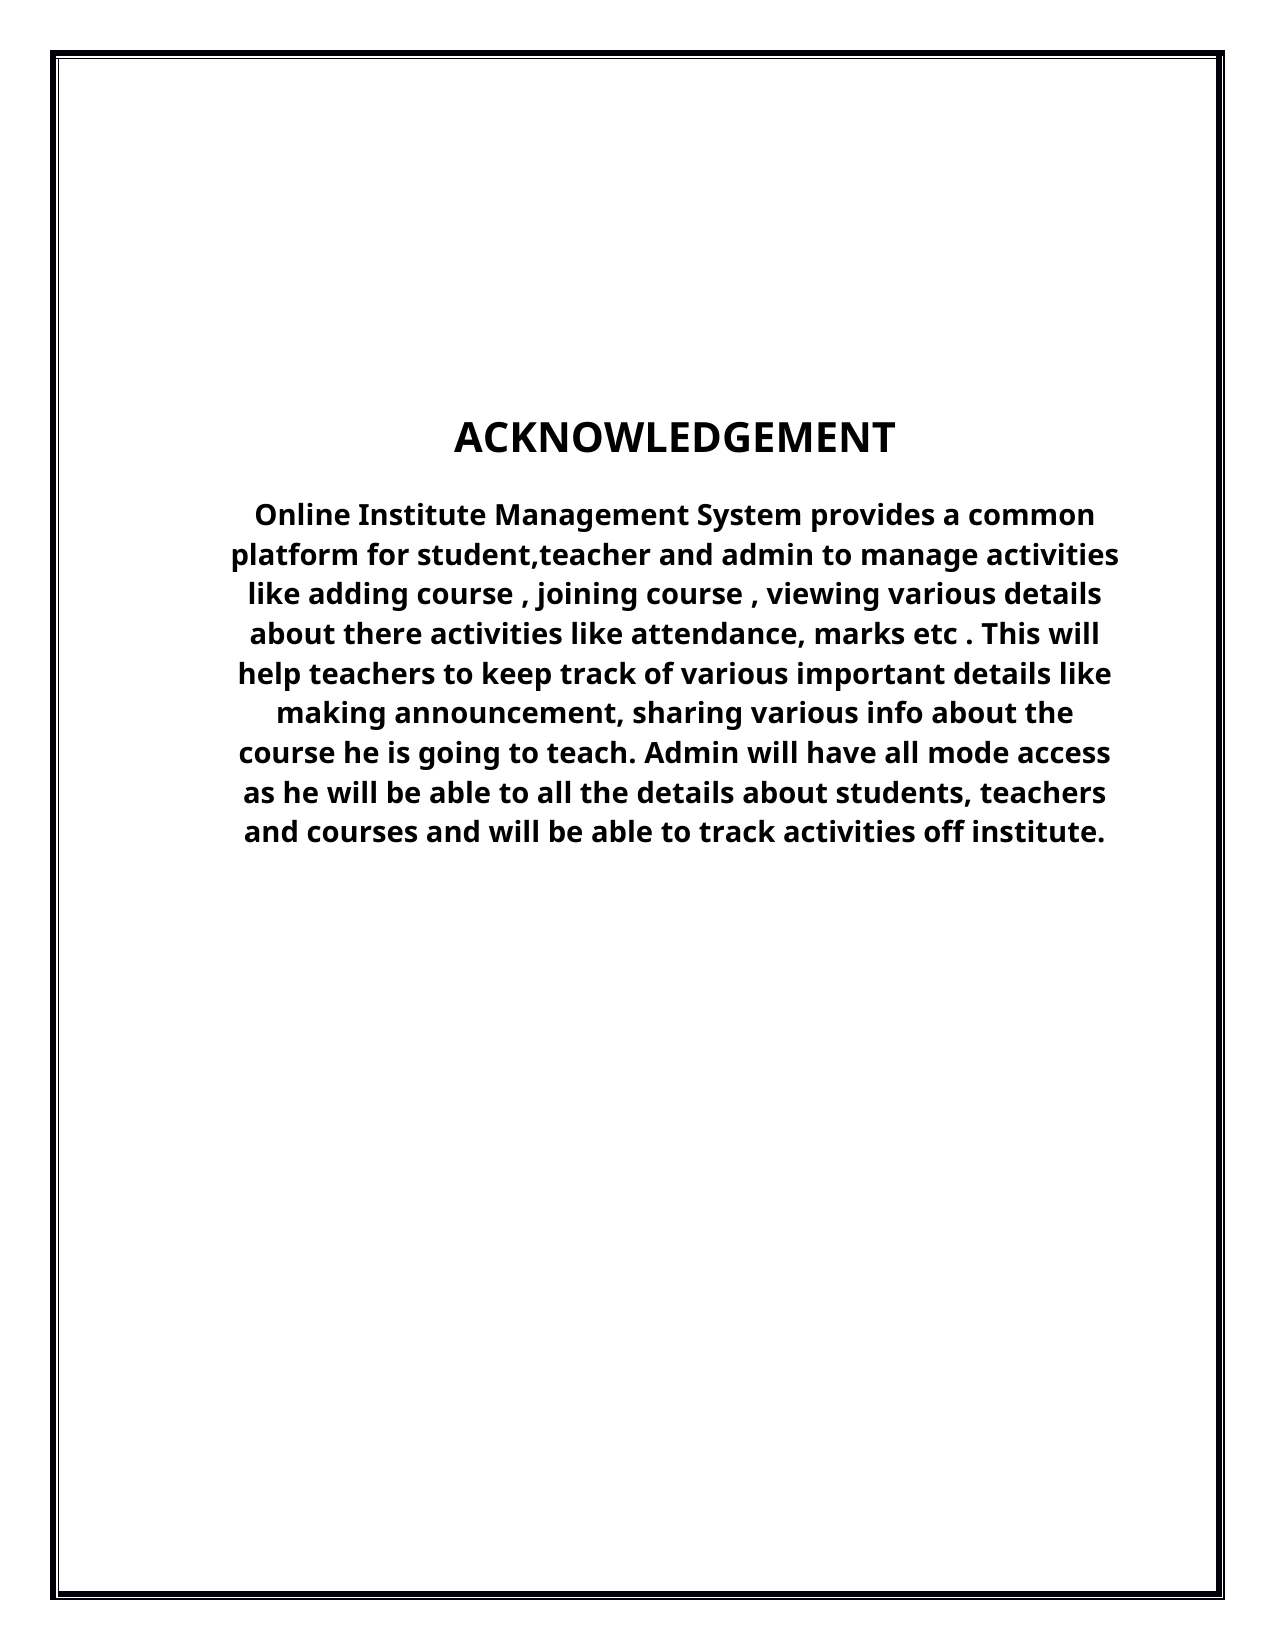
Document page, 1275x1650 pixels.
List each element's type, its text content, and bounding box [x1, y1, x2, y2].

text ACKNOWLEDGEMENT [225, 408, 1125, 465]
text Online Institute Management System provides a common platform for student,teacher and admin to manage activities like adding course , joining course , viewing various details about there activities like attendance, marks etc . This will help teachers to keep track of various important details like making announcement, sharing various info about the course he is going to teach. Admin will have all mode access as he will be able to all the details about students, teachers and courses and will be able to track activities off institute. [225, 494, 1125, 851]
